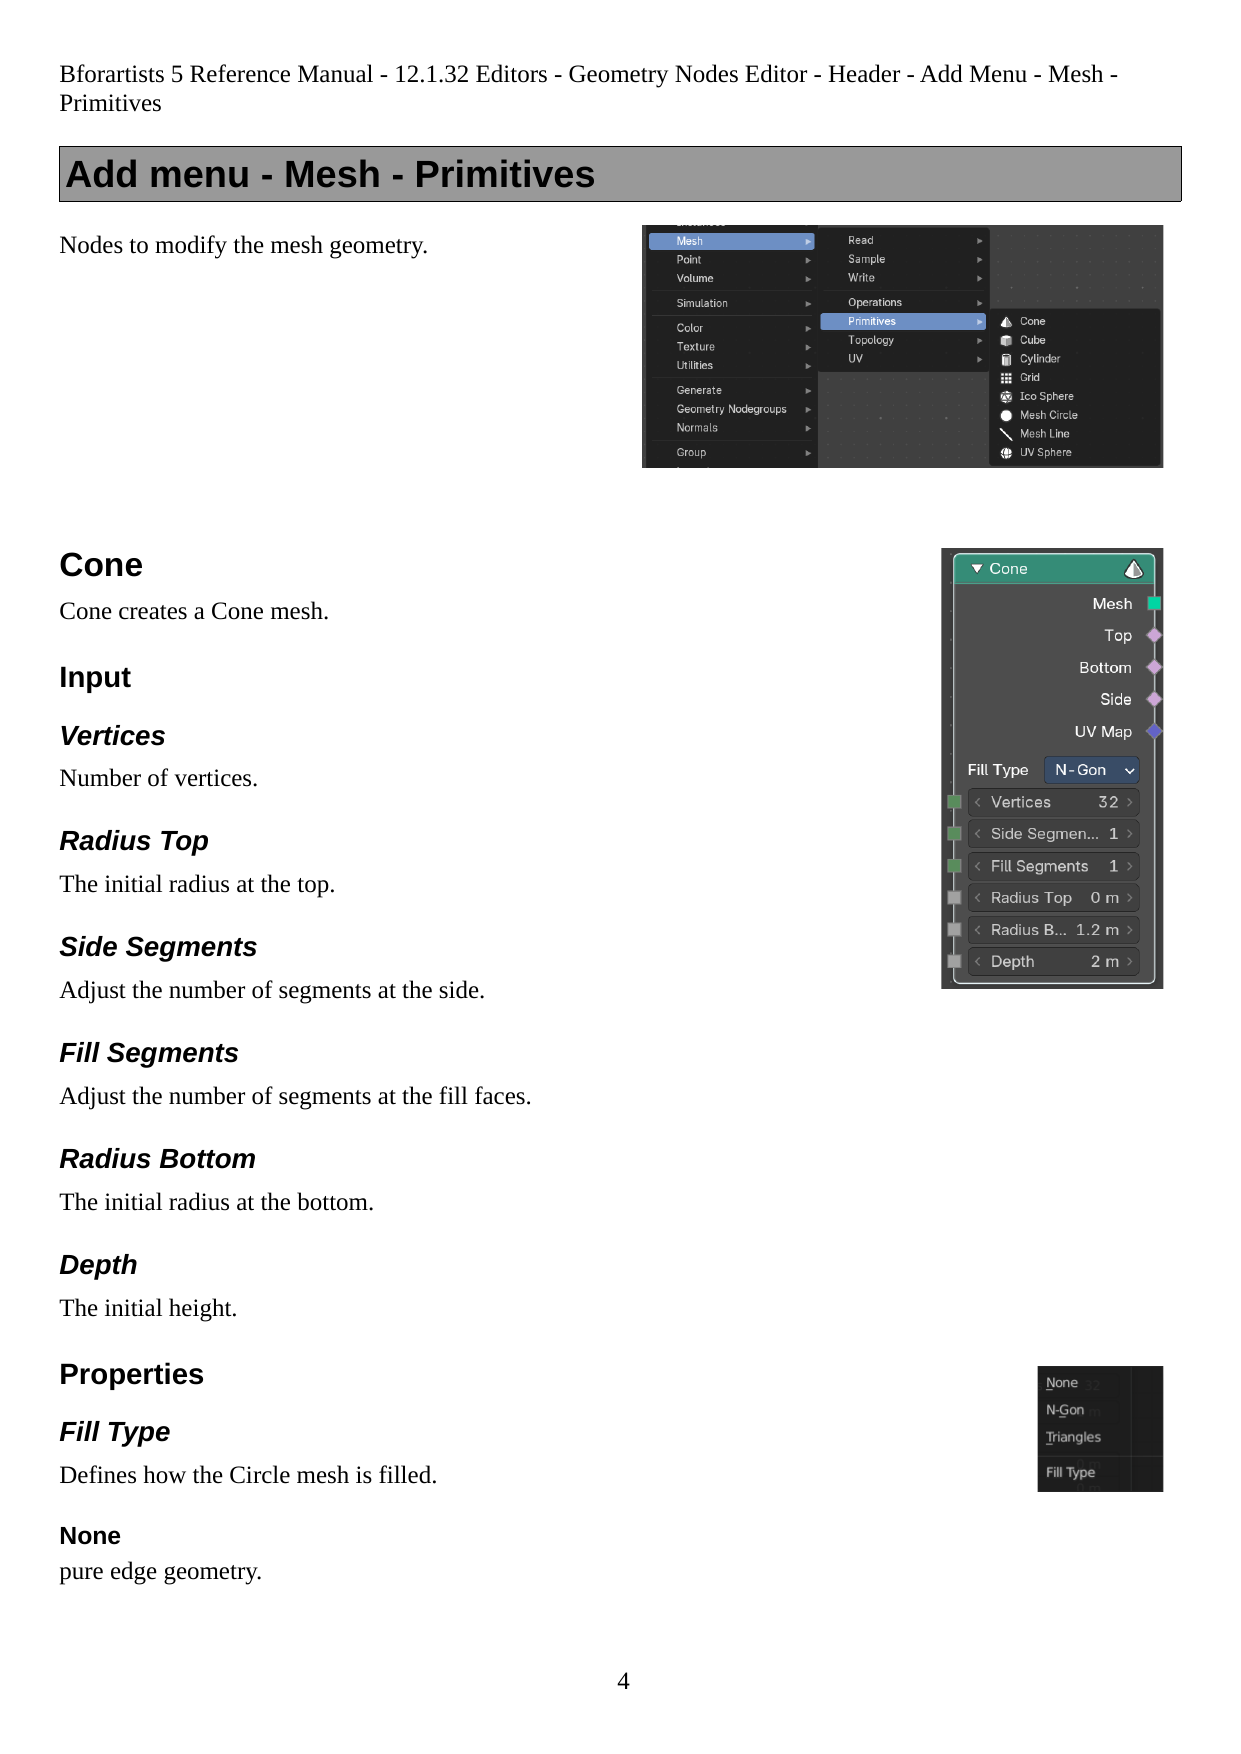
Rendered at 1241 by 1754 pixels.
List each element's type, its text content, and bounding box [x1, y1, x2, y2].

subtitle Vertices [59, 719, 941, 751]
text Number of vertices. [59, 763, 941, 792]
subtitle [1164, 931, 1181, 963]
subtitle Input [59, 660, 941, 694]
text [1164, 763, 1181, 792]
text The initial radius at the top. [59, 869, 941, 898]
subtitle Cone [59, 545, 1181, 584]
text pure edge geometry. [59, 1556, 1181, 1585]
text Cone creates a Cone mesh. [59, 596, 941, 625]
subtitle [1164, 825, 1181, 857]
picture [642, 225, 1164, 468]
picture [941, 548, 1164, 989]
subtitle Radius Top [59, 825, 941, 857]
subtitle Depth [59, 1248, 1181, 1280]
text Adjust the number of segments at the side. [59, 975, 1181, 1004]
subtitle [1164, 1415, 1181, 1447]
subtitle Properties [59, 1357, 1181, 1390]
table_header Add menu - Mesh - Primitives [60, 147, 1181, 201]
subtitle Fill Segments [59, 1037, 1181, 1068]
subtitle [1164, 660, 1181, 694]
subtitle None [59, 1521, 1181, 1550]
text The initial radius at the bottom. [59, 1187, 1181, 1216]
text Nodes to modify the mesh geometry. [59, 230, 642, 259]
text Defines how the Circle mesh is filled. [59, 1460, 1037, 1488]
subtitle Side Segments [59, 931, 941, 963]
text Adjust the number of segments at the fill faces. [59, 1081, 1181, 1110]
text The initial height. [59, 1293, 1181, 1322]
subtitle Fill Type [59, 1415, 1037, 1447]
subtitle Radius Bottom [59, 1143, 1181, 1174]
picture [1037, 1366, 1164, 1492]
subtitle [1164, 719, 1181, 751]
